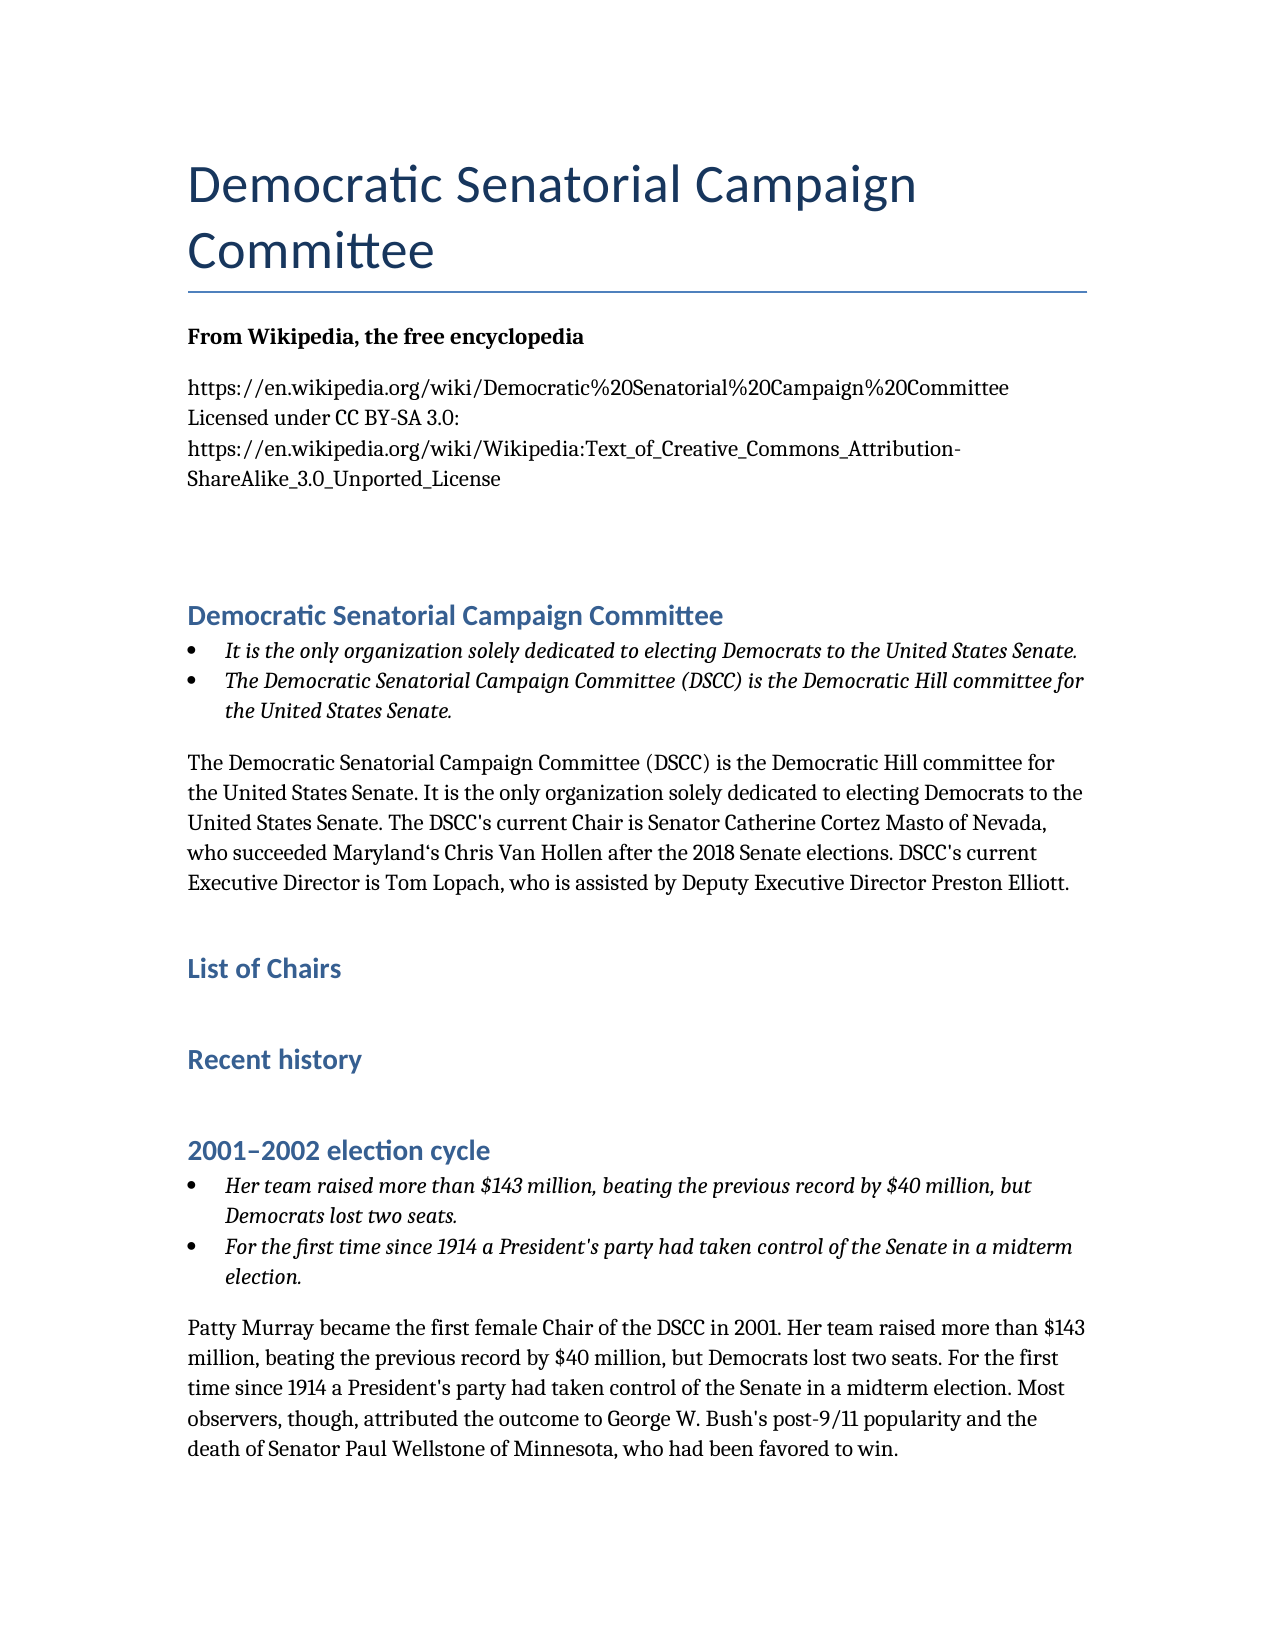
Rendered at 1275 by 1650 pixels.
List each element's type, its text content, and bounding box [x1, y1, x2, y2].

text The Democratic Senatorial Campaign Committee (DSCC) is the Democratic Hill committee for the United States Senate. It is the only organization solely dedicated to electing Democrats to the United States Senate. The DSCC's current Chair is Senator Catherine Cortez Masto of Nevada, who succeeded Maryland‘s Chris Van Hollen after the 2018 Senate elections. DSCC's current Executive Director is Tom Lopach, who is assisted by Deputy Executive Director Preston Elliott. [187, 749, 1087, 896]
list The Democratic Senatorial Campaign Committee (DSCC) is the Democratic Hill committee for the United States Senate. [187, 668, 1087, 724]
text https://en.wikipedia.org/wiki/Democratic%20Senatorial%20Campaign%20Committee Licensed under CC BY-SA 3.0: https://en.wikipedia.org/wiki/Wikipedia:Text_of_Creative_Commons_Attribution-ShareAlike_3.0_Unported_License [187, 375, 1087, 492]
subtitle Democratic Senatorial Campaign Committee [187, 597, 1087, 632]
subtitle Recent history [187, 1041, 1087, 1077]
list For the first time since 1914 a President's party had taken control of the Senate in a midterm election. [187, 1233, 1087, 1290]
text Patty Murray became the first female Chair of the DSCC in 2001. Her team raised more than $143 million, beating the previous record by $40 million, but Democrats lost two seats. For the first time since 1914 a President's party had taken control of the Senate in a midterm election. Most observers, though, attributed the outcome to George W. Bush's post-9/11 popularity and the death of Senator Paul Wellstone of Minnesota, who had been favored to win. [187, 1315, 1087, 1462]
text From Wikipedia, the free encyclopedia [187, 324, 1087, 350]
title Democratic Senatorial Campaign Committee [187, 150, 1087, 293]
list Her team raised more than $143 million, beating the previous record by $40 million, but Democrats lost two seats. [187, 1173, 1087, 1230]
list It is the only organization solely dedicated to electing Democrats to the United States Senate. [187, 638, 1087, 664]
subtitle 2001–2002 election cycle [187, 1132, 1087, 1168]
subtitle List of Chairs [187, 950, 1087, 986]
